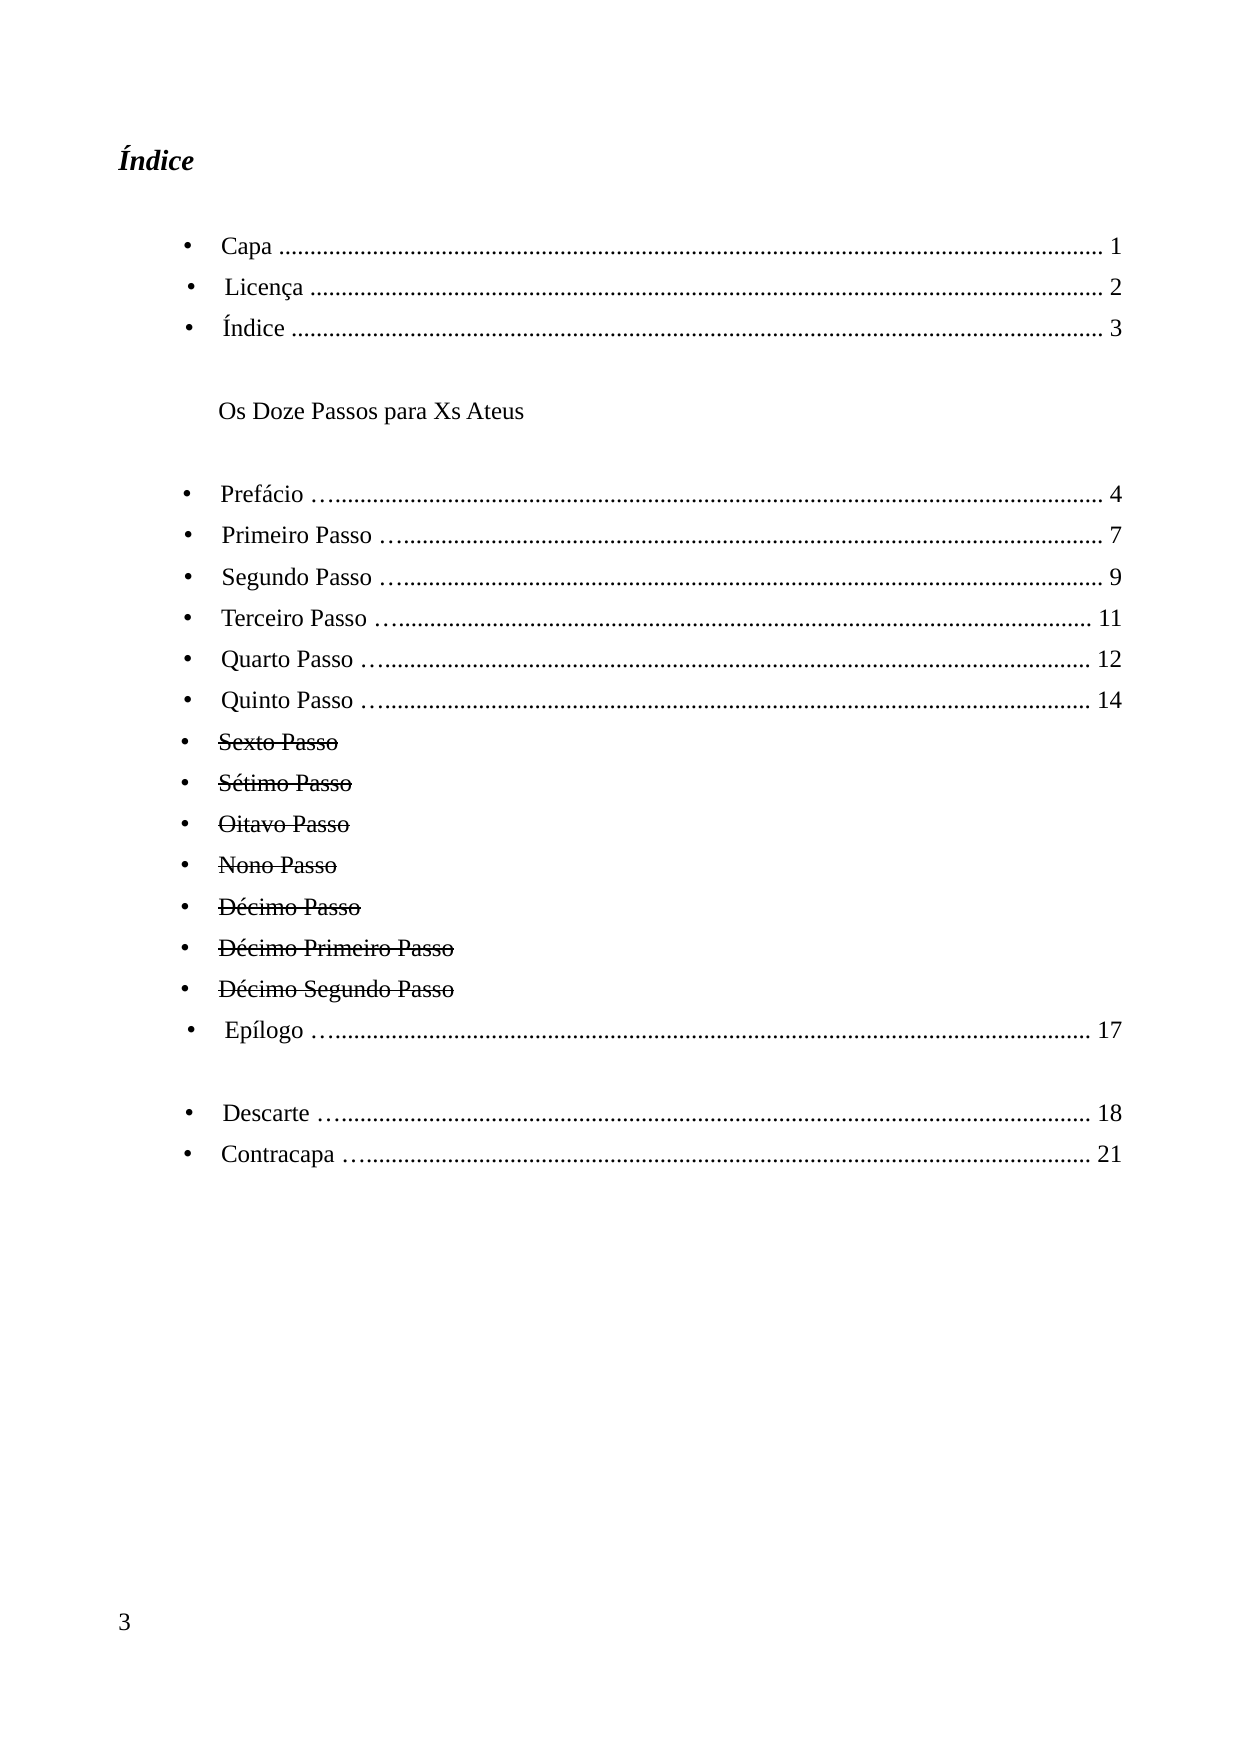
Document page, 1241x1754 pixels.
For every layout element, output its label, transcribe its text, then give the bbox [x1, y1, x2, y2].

list Décimo Segundo Passo [181, 974, 1122, 1003]
list Prefácio …........................................................................................................................... 4 [181, 479, 1122, 508]
list Capa .................................................................................................................................... 1 [181, 231, 1122, 259]
list Descarte …........................................................................................................................ 18 [181, 1098, 1122, 1127]
list Décimo Passo [181, 892, 1122, 920]
list Contracapa ….................................................................................................................... 21 [181, 1139, 1122, 1168]
list Quinto Passo …................................................................................................................. 14 [181, 685, 1122, 714]
list Epílogo …......................................................................................................................... 17 [181, 1015, 1122, 1044]
list Quarto Passo …................................................................................................................. 12 [181, 644, 1122, 673]
list Licença ............................................................................................................................... 2 [181, 272, 1122, 301]
list Sexto Passo [181, 727, 1122, 755]
list Sétimo Passo [181, 768, 1122, 797]
list Primeiro Passo …................................................................................................................ 7 [181, 520, 1122, 549]
list Nono Passo [181, 850, 1122, 879]
subtitle Índice [118, 143, 1122, 177]
list Décimo Primeiro Passo [181, 933, 1122, 962]
list Índice .................................................................................................................................. 3 [181, 313, 1122, 342]
list Oitavo Passo [181, 809, 1122, 838]
list Os Doze Passos para Xs Ateus [181, 396, 1122, 425]
list Terceiro Passo …............................................................................................................... 11 [181, 603, 1122, 632]
list Segundo Passo …................................................................................................................ 9 [181, 562, 1122, 590]
